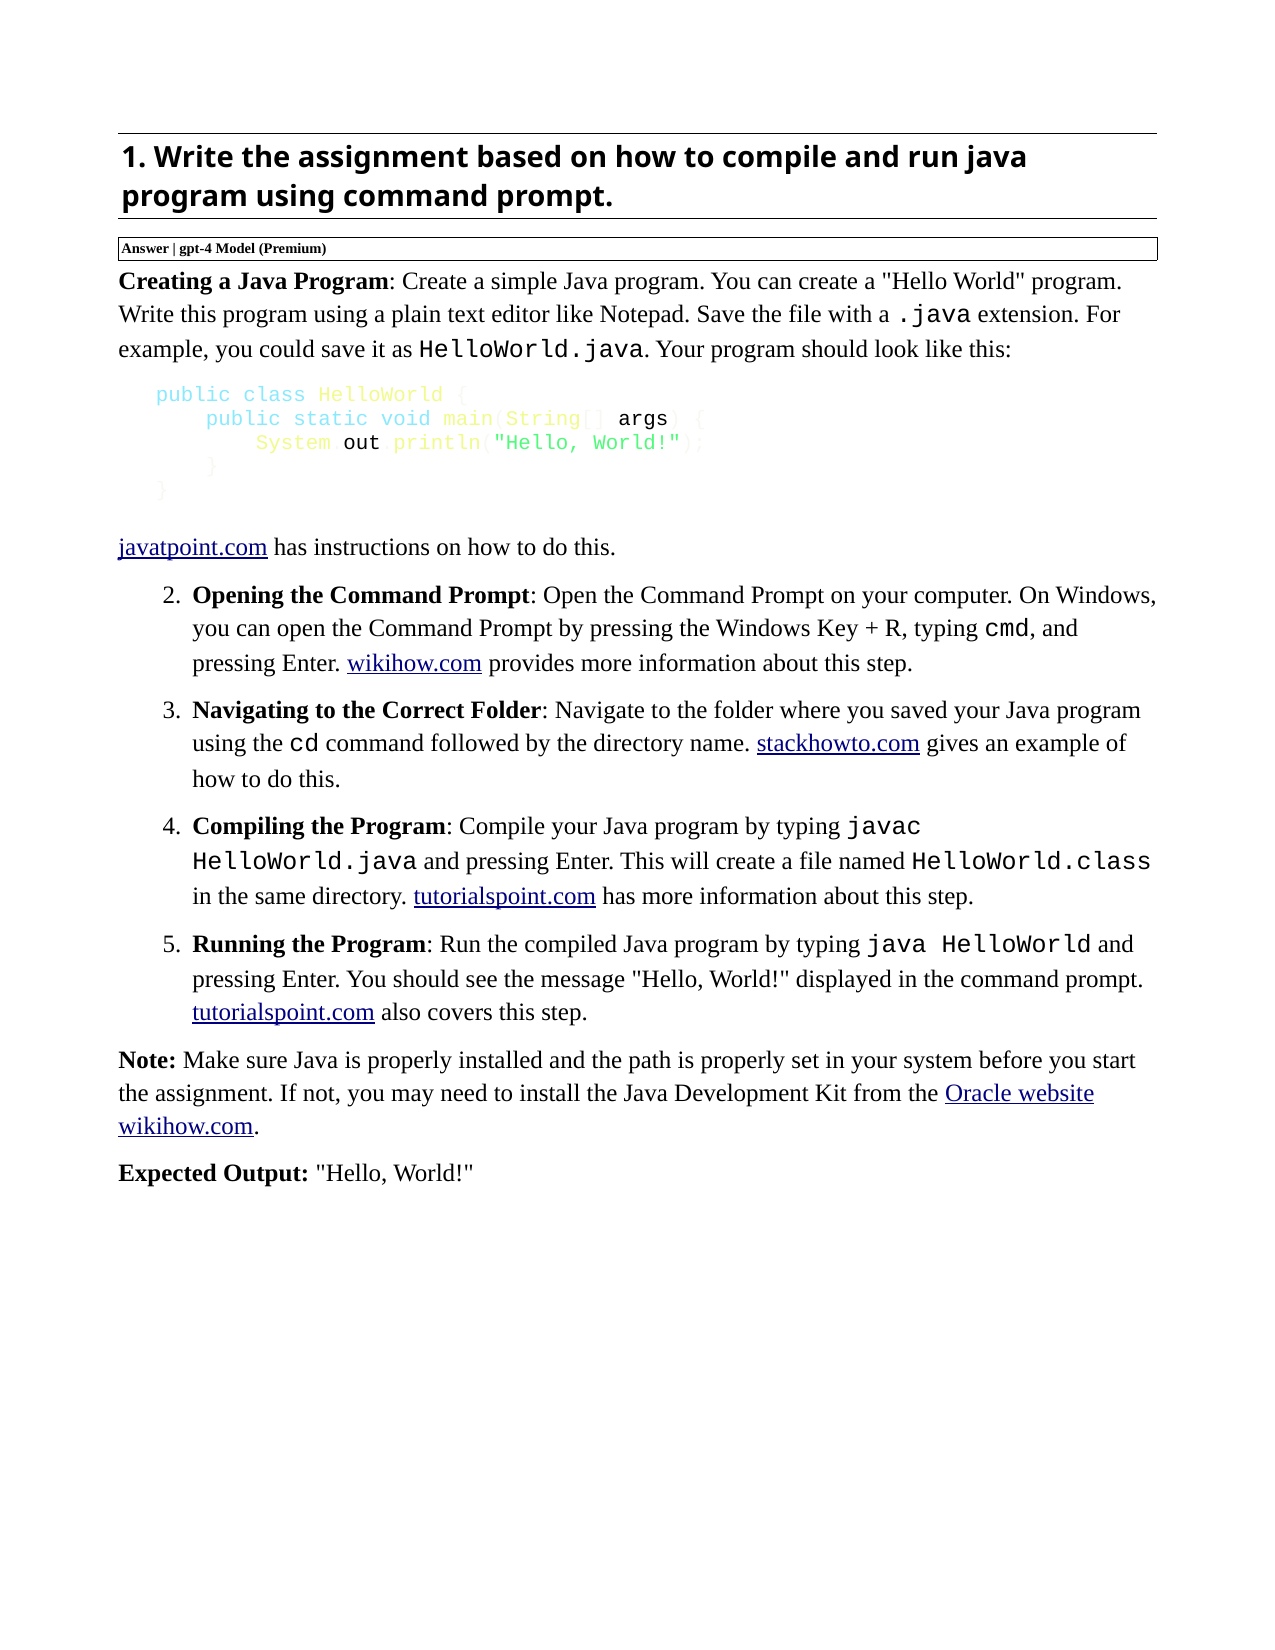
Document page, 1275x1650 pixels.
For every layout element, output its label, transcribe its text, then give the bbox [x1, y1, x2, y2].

text } [118, 479, 1157, 503]
subtitle 1. Write the assignment based on how to compile and run java program using command prompt. [118, 134, 1157, 218]
list Opening the Command Prompt: Open the Command Prompt on your computer. On Windows, you can open the Command Prompt by pressing the Windows Key + R, typing cmd, and pressing Enter. wikihow.com provides more information about this step. [162, 580, 1157, 677]
text public static void main(String[] args) { [118, 408, 1157, 432]
text public class HelloWorld { [118, 384, 1157, 408]
list Navigating to the Correct Folder: Navigate to the folder where you saved your Java program using the cd command followed by the directory name. stackhowto.com gives an example of how to do this. [162, 696, 1157, 792]
text System.out.println("Hello, World!"); [118, 432, 1157, 455]
text } [118, 455, 1157, 479]
list Running the Program: Run the compiled Java program by typing java HelloWorld and pressing Enter. You should see the message "Hello, World!" displayed in the command prompt. tutorialspoint.com also covers this step. [162, 929, 1157, 1026]
text Creating a Java Program: Create a simple Java program. You can create a "Hello World" program. Write this program using a plain text editor like Notepad. Save the file with a .java extension. For example, you could save it as HelloWorld.java. Your program should look like this: [118, 266, 1157, 365]
text Expected Output: "Hello, World!" [118, 1158, 1157, 1187]
list Compiling the Program: Compile your Java program by typing javac HelloWorld.java and pressing Enter. This will create a file named HelloWorld.class in the same directory. tutorialspoint.com has more information about this step. [162, 811, 1157, 910]
text Note: Make sure Java is properly installed and the path is properly set in your system before you start the assignment. If not, you may need to install the Java Development Kit from the Oracle website wikihow.com. [118, 1045, 1157, 1139]
subtitle Answer | gpt-4 Model (Premium) [119, 238, 1157, 260]
text javatpoint.com has instructions on how to do this. [118, 532, 1157, 561]
